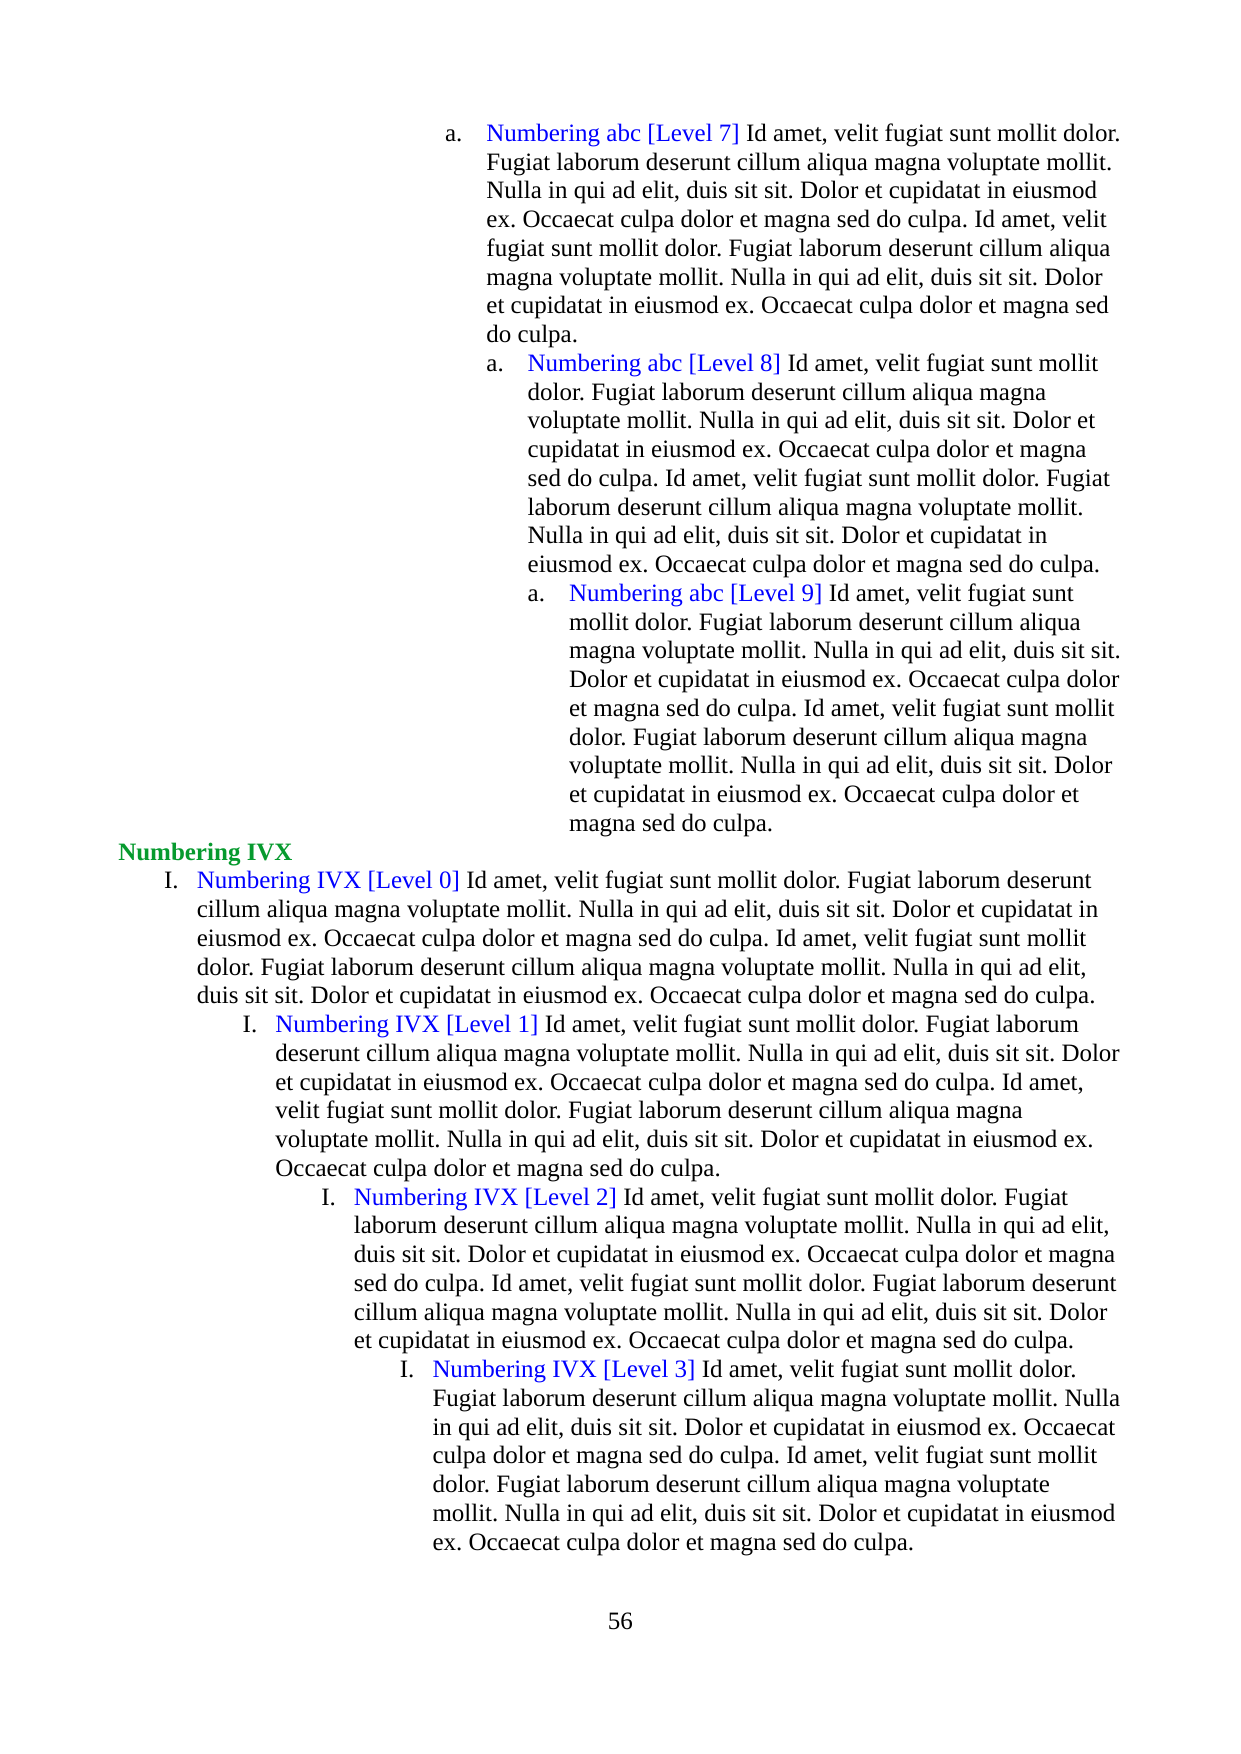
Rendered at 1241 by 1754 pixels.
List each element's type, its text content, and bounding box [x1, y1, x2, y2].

list Numbering IVX [Level 2] Id amet, velit fugiat sunt mollit dolor. Fugiat laborum deserunt cillum aliqua magna voluptate mollit. Nulla in qui ad elit, duis sit sit. Dolor et cupidatat in eiusmod ex. Occaecat culpa dolor et magna sed do culpa. Id amet, velit fugiat sunt mollit dolor. Fugiat laborum deserunt cillum aliqua magna voluptate mollit. Nulla in qui ad elit, duis sit sit. Dolor et cupidatat in eiusmod ex. Occaecat culpa dolor et magna sed do culpa. [336, 1182, 1122, 1354]
list Numbering abc [Level 9] Id amet, velit fugiat sunt mollit dolor. Fugiat laborum deserunt cillum aliqua magna voluptate mollit. Nulla in qui ad elit, duis sit sit. Dolor et cupidatat in eiusmod ex. Occaecat culpa dolor et magna sed do culpa. Id amet, velit fugiat sunt mollit dolor. Fugiat laborum deserunt cillum aliqua magna voluptate mollit. Nulla in qui ad elit, duis sit sit. Dolor et cupidatat in eiusmod ex. Occaecat culpa dolor et magna sed do culpa. [527, 578, 1122, 837]
list Numbering IVX [Level 3] Id amet, velit fugiat sunt mollit dolor. Fugiat laborum deserunt cillum aliqua magna voluptate mollit. Nulla in qui ad elit, duis sit sit. Dolor et cupidatat in eiusmod ex. Occaecat culpa dolor et magna sed do culpa. Id amet, velit fugiat sunt mollit dolor. Fugiat laborum deserunt cillum aliqua magna voluptate mollit. Nulla in qui ad elit, duis sit sit. Dolor et cupidatat in eiusmod ex. Occaecat culpa dolor et magna sed do culpa. [414, 1354, 1122, 1556]
list Numbering IVX [Level 1] Id amet, velit fugiat sunt mollit dolor. Fugiat laborum deserunt cillum aliqua magna voluptate mollit. Nulla in qui ad elit, duis sit sit. Dolor et cupidatat in eiusmod ex. Occaecat culpa dolor et magna sed do culpa. Id amet, velit fugiat sunt mollit dolor. Fugiat laborum deserunt cillum aliqua magna voluptate mollit. Nulla in qui ad elit, duis sit sit. Dolor et cupidatat in eiusmod ex. Occaecat culpa dolor et magna sed do culpa. [257, 1009, 1122, 1182]
list Numbering abc [Level 7] Id amet, velit fugiat sunt mollit dolor. Fugiat laborum deserunt cillum aliqua magna voluptate mollit. Nulla in qui ad elit, duis sit sit. Dolor et cupidatat in eiusmod ex. Occaecat culpa dolor et magna sed do culpa. Id amet, velit fugiat sunt mollit dolor. Fugiat laborum deserunt cillum aliqua magna voluptate mollit. Nulla in qui ad elit, duis sit sit. Dolor et cupidatat in eiusmod ex. Occaecat culpa dolor et magna sed do culpa. [445, 118, 1122, 348]
list Numbering abc [Level 8] Id amet, velit fugiat sunt mollit dolor. Fugiat laborum deserunt cillum aliqua magna voluptate mollit. Nulla in qui ad elit, duis sit sit. Dolor et cupidatat in eiusmod ex. Occaecat culpa dolor et magna sed do culpa. Id amet, velit fugiat sunt mollit dolor. Fugiat laborum deserunt cillum aliqua magna voluptate mollit. Nulla in qui ad elit, duis sit sit. Dolor et cupidatat in eiusmod ex. Occaecat culpa dolor et magna sed do culpa. [486, 348, 1122, 578]
list Numbering IVX [Level 0] Id amet, velit fugiat sunt mollit dolor. Fugiat laborum deserunt cillum aliqua magna voluptate mollit. Nulla in qui ad elit, duis sit sit. Dolor et cupidatat in eiusmod ex. Occaecat culpa dolor et magna sed do culpa. Id amet, velit fugiat sunt mollit dolor. Fugiat laborum deserunt cillum aliqua magna voluptate mollit. Nulla in qui ad elit, duis sit sit. Dolor et cupidatat in eiusmod ex. Occaecat culpa dolor et magna sed do culpa. [178, 866, 1122, 1009]
text Numbering IVX [118, 837, 1122, 866]
